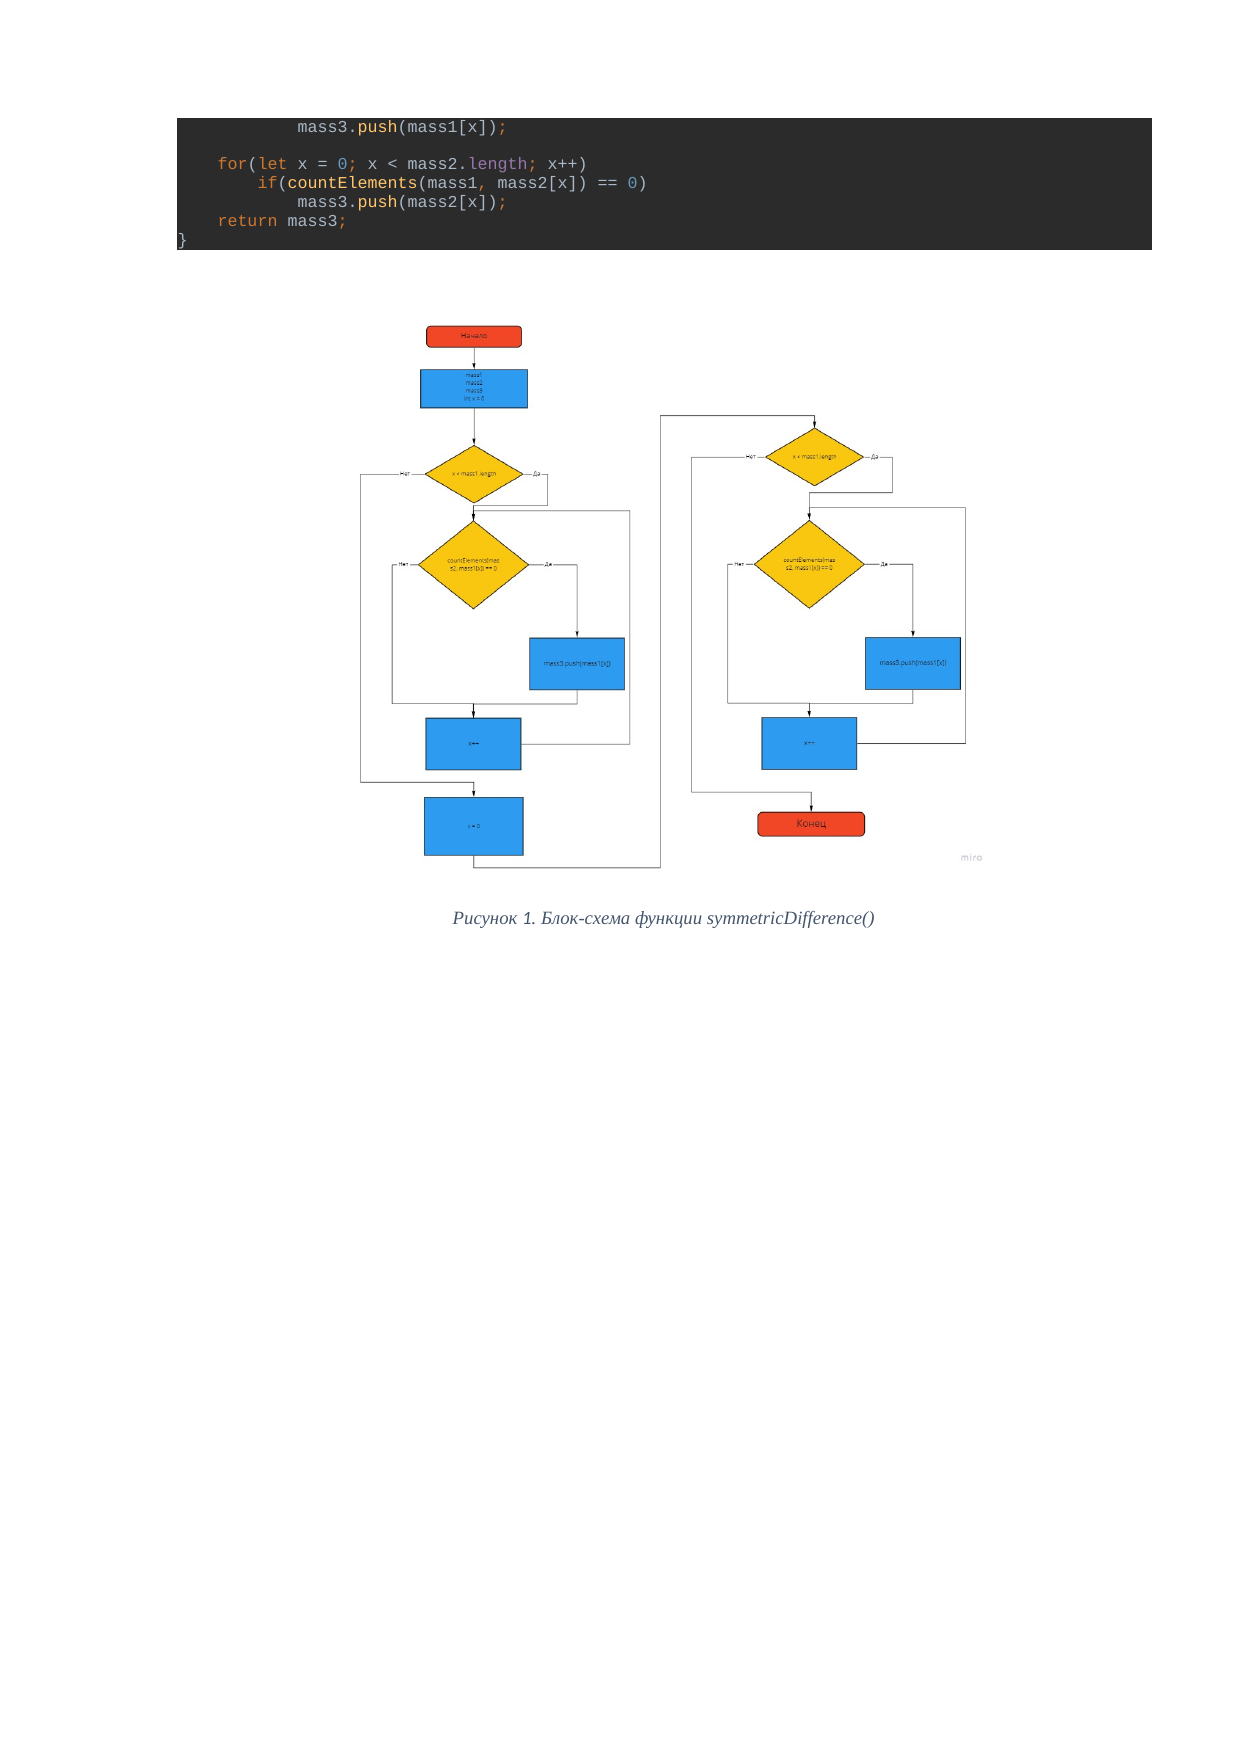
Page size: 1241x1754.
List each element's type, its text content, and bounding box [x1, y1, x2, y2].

picture [332, 317, 997, 876]
text Рисунок 1. Блок-схема функции symmetricDifference() [177, 907, 1152, 929]
text mass3.push(mass1[x]); for(let x = 0; x < mass2.length; x++) if(countElements(mass1, mass2[x]) == 0) mass3.push(mass2[x]); return mass3; } [177, 118, 1152, 250]
